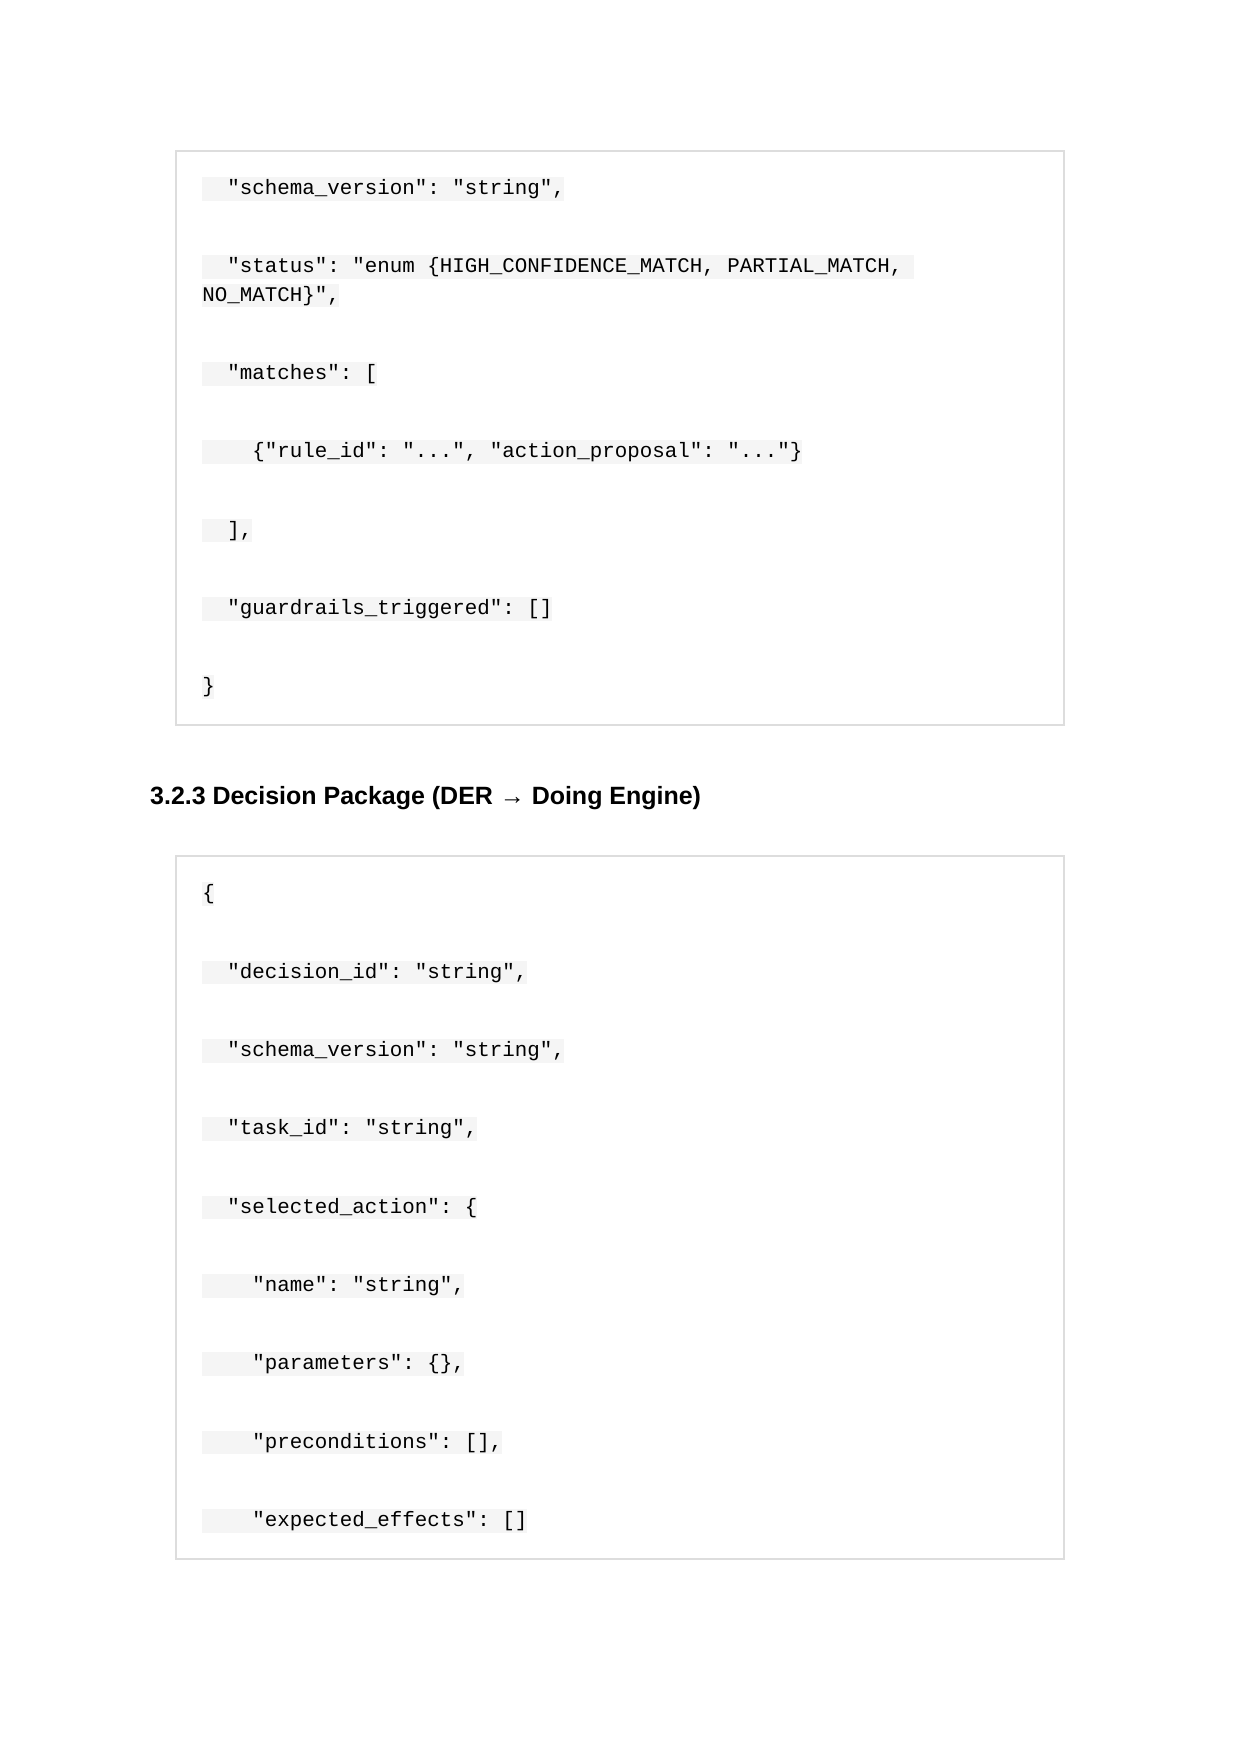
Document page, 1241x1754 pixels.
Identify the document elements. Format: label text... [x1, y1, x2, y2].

text ], [177, 492, 1063, 542]
text "schema_version": "string", [177, 1012, 1063, 1063]
text } [177, 648, 1063, 724]
text "task_id": "string", [177, 1090, 1063, 1141]
text "parameters": {}, [177, 1325, 1063, 1376]
text "status": "enum {HIGH_CONFIDENCE_MATCH, PARTIAL_MATCH, NO_MATCH}", [177, 228, 1063, 307]
text "selected_action": { [177, 1168, 1063, 1219]
text "schema_version": "string", [177, 152, 1063, 201]
text "matches": [ [177, 335, 1063, 386]
text "preconditions": [], [177, 1403, 1063, 1454]
text "expected_effects": [] [177, 1482, 1063, 1558]
text "name": "string", [177, 1247, 1063, 1298]
text {"rule_id": "...", "action_proposal": "..."} [177, 413, 1063, 464]
text "decision_id": "string", [177, 933, 1063, 984]
subtitle 3.2.3 Decision Package (DER → Doing Engine) [150, 781, 1090, 809]
text { [177, 857, 1063, 906]
text "guardrails_triggered": [] [177, 570, 1063, 621]
